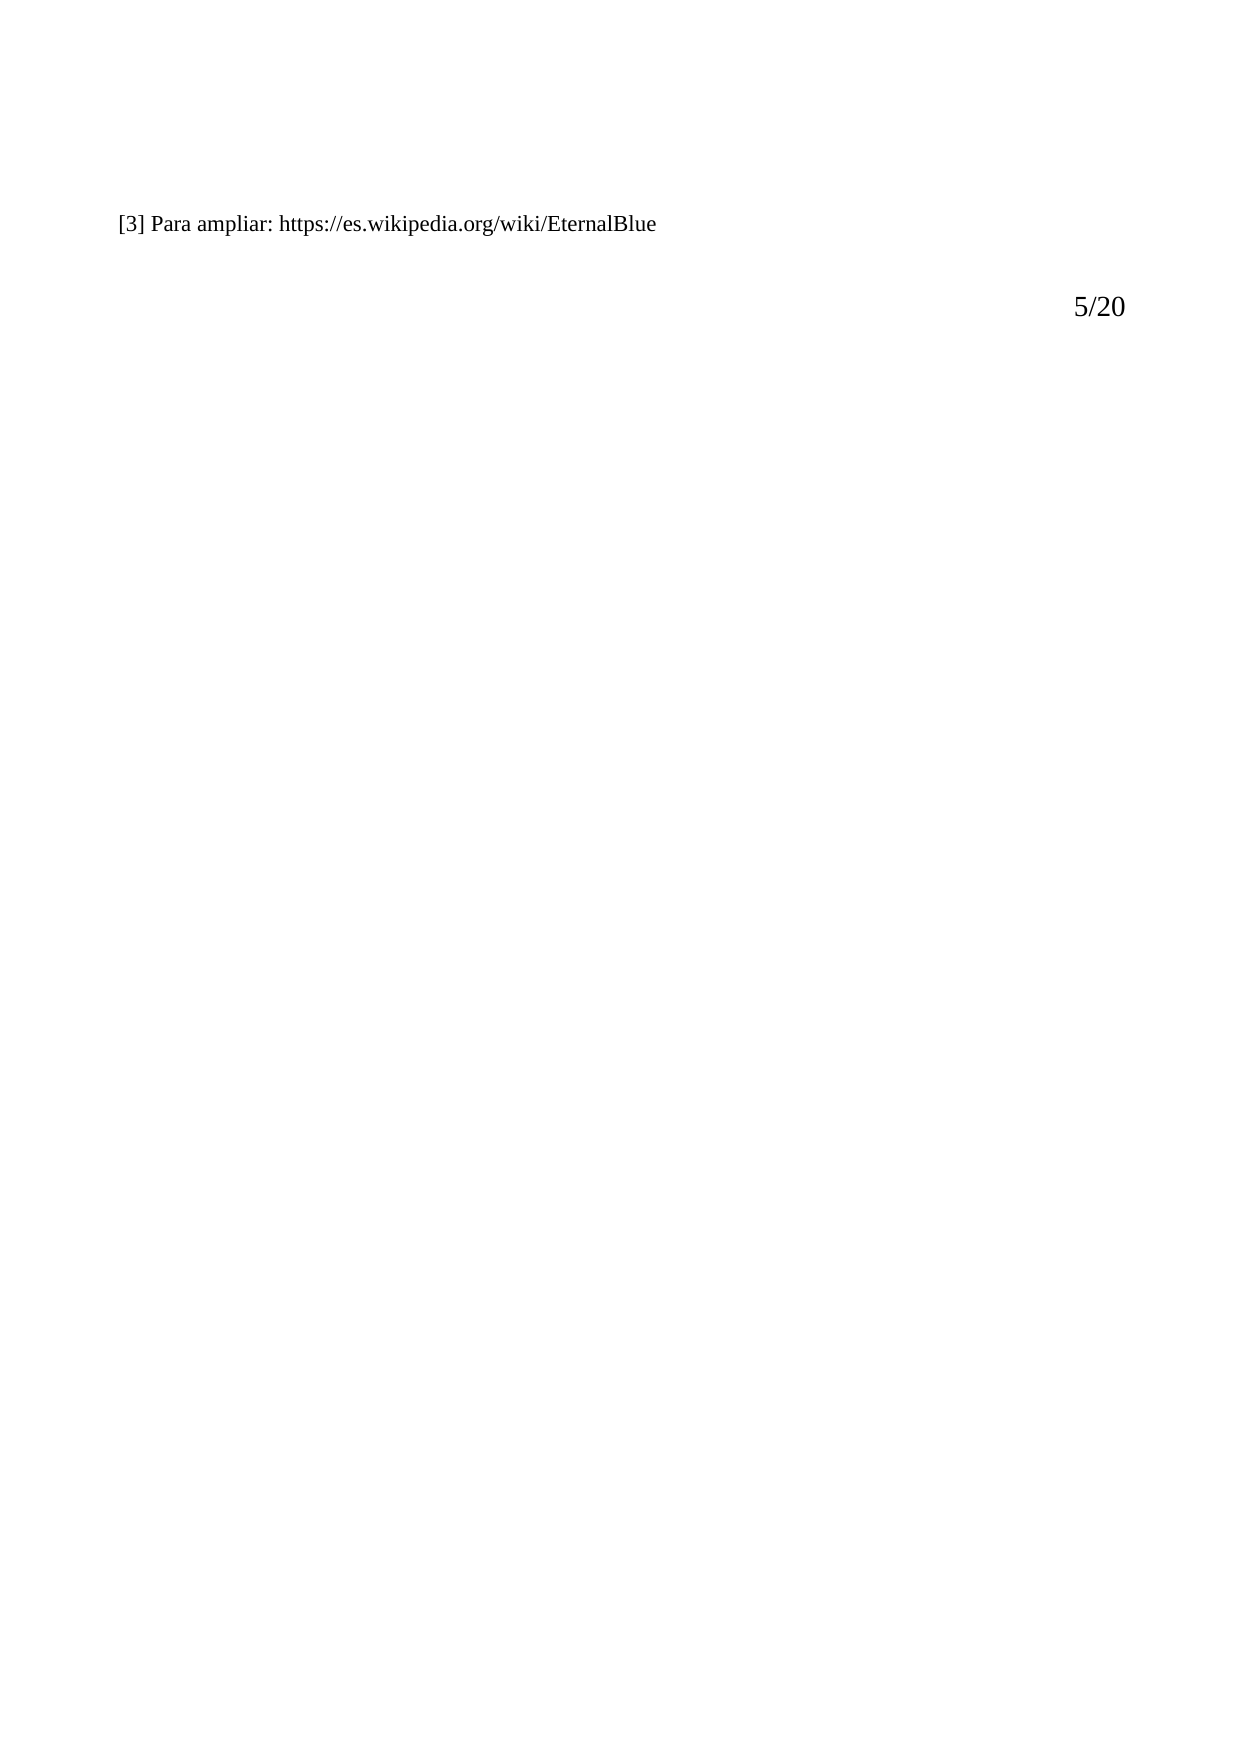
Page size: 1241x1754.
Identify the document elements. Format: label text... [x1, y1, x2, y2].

text [3] Para ampliar: https://es.wikipedia.org/wiki/EternalBlue [118, 210, 1122, 237]
